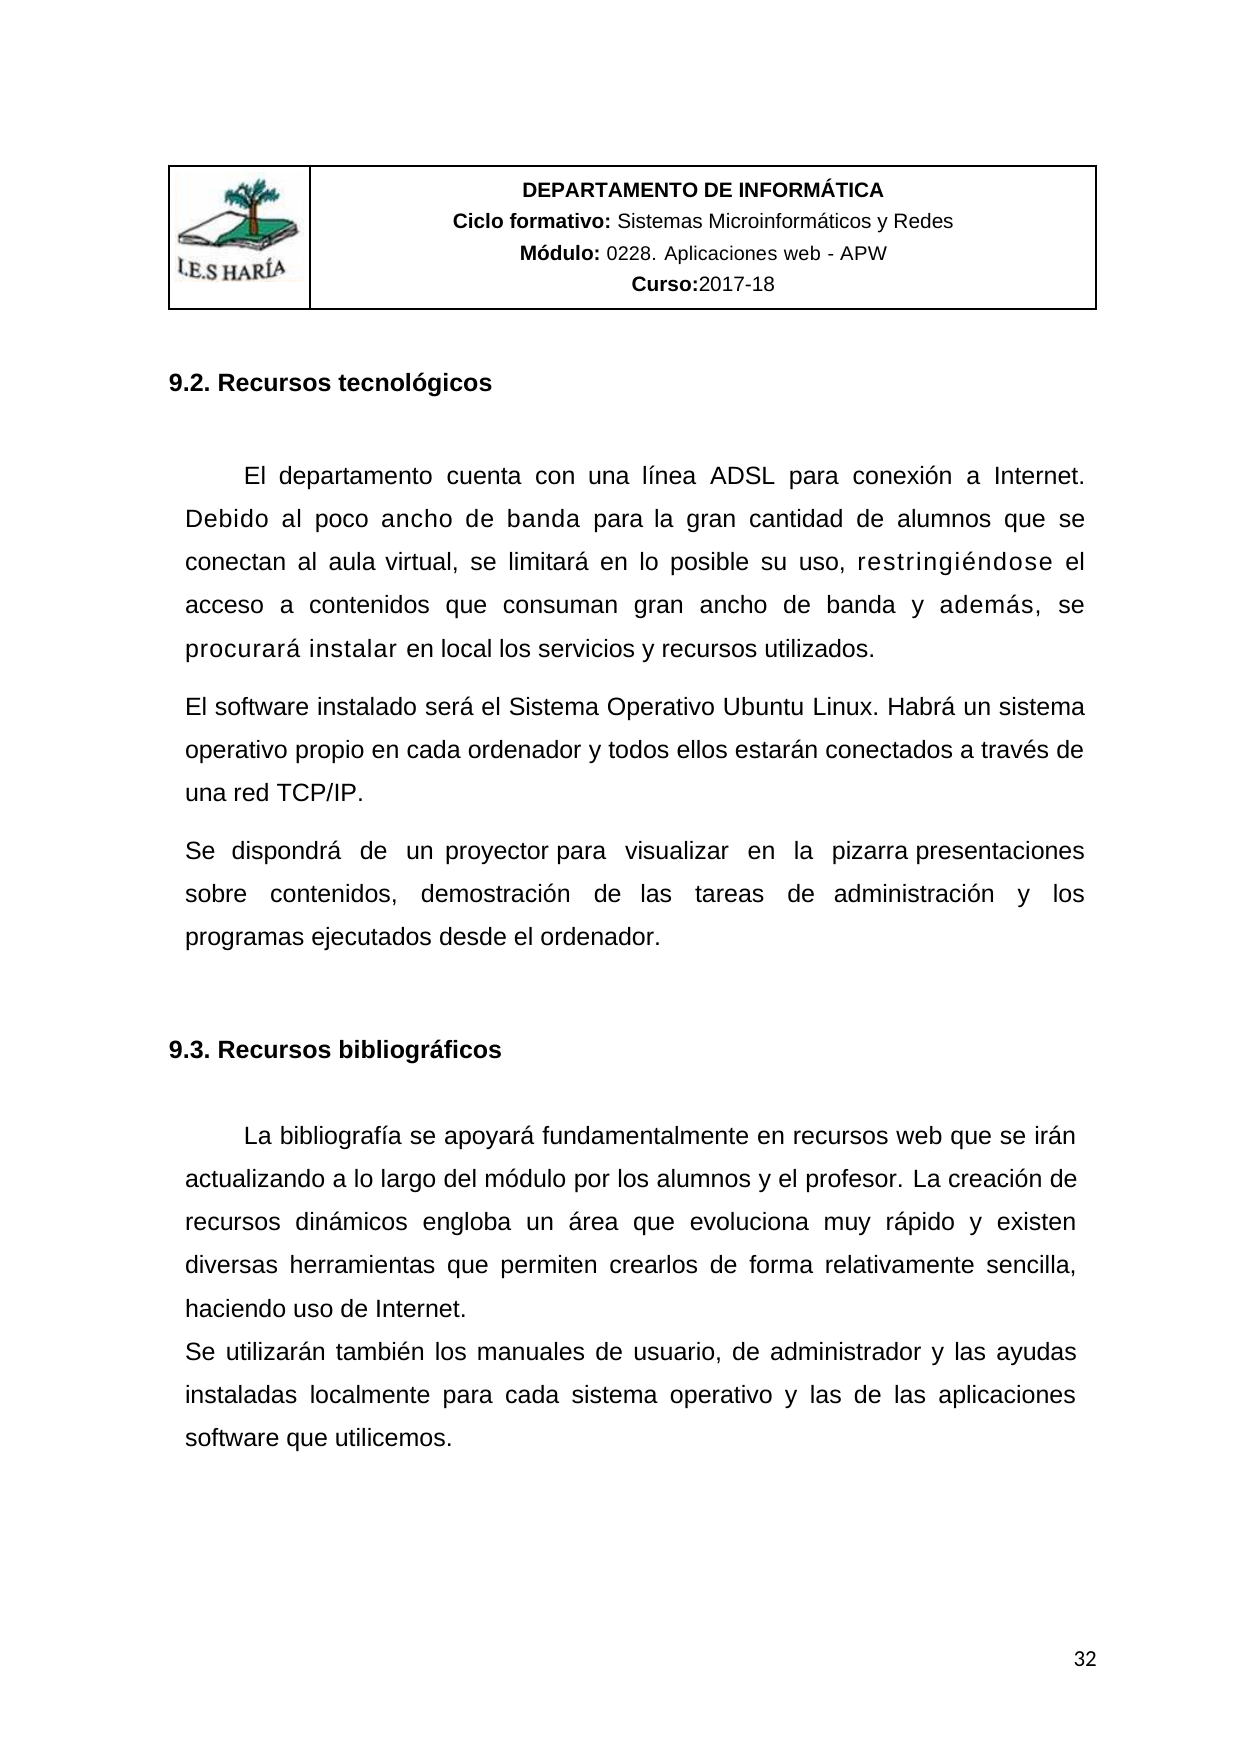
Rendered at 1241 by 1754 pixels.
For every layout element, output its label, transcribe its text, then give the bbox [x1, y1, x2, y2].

text El software instalado será el Sistema Operativo Ubuntu Linux. Habrá un sistema operativo propio en cada ordenador y todos ellos estarán conectados a través de una red TCP/IP. [185, 691, 1085, 806]
subtitle 9.2. Recursos tecnológicos [169, 368, 1096, 397]
picture [174, 172, 305, 282]
subtitle 9.3. Recursos bibliográficos [169, 1035, 1096, 1064]
text Se utilizarán también los manuales de usuario, de administrador y las ayudas instaladas localmente para cada sistema operativo y las de las aplicaciones software que utilicemos. [185, 1337, 1078, 1452]
text Se dispondrá de un proyector para visualizar en la pizarra presentaciones sobre contenidos, demostración de las tareas de administración y los programas ejecutados desde el ordenador. [185, 836, 1085, 951]
text El departamento cuenta con una línea ADSL para conexión a Internet. Debido al poco ancho de banda para la gran cantidad de alumnos que se conectan al aula virtual, se limitará en lo posible su uso, restringiéndose el acceso a contenidos que consuman gran ancho de banda y además, se procurará instalar en local los servicios y recursos utilizados. [185, 461, 1085, 662]
text La bibliografía se apoyará fundamentalmente en recursos web que se irán actualizando a lo largo del módulo por los alumnos y el profesor. La creación de recursos dinámicos engloba un área que evoluciona muy rápido y existen diversas herramientas que permiten crearlos de forma relativamente sencilla, haciendo uso de Internet. [185, 1121, 1078, 1322]
